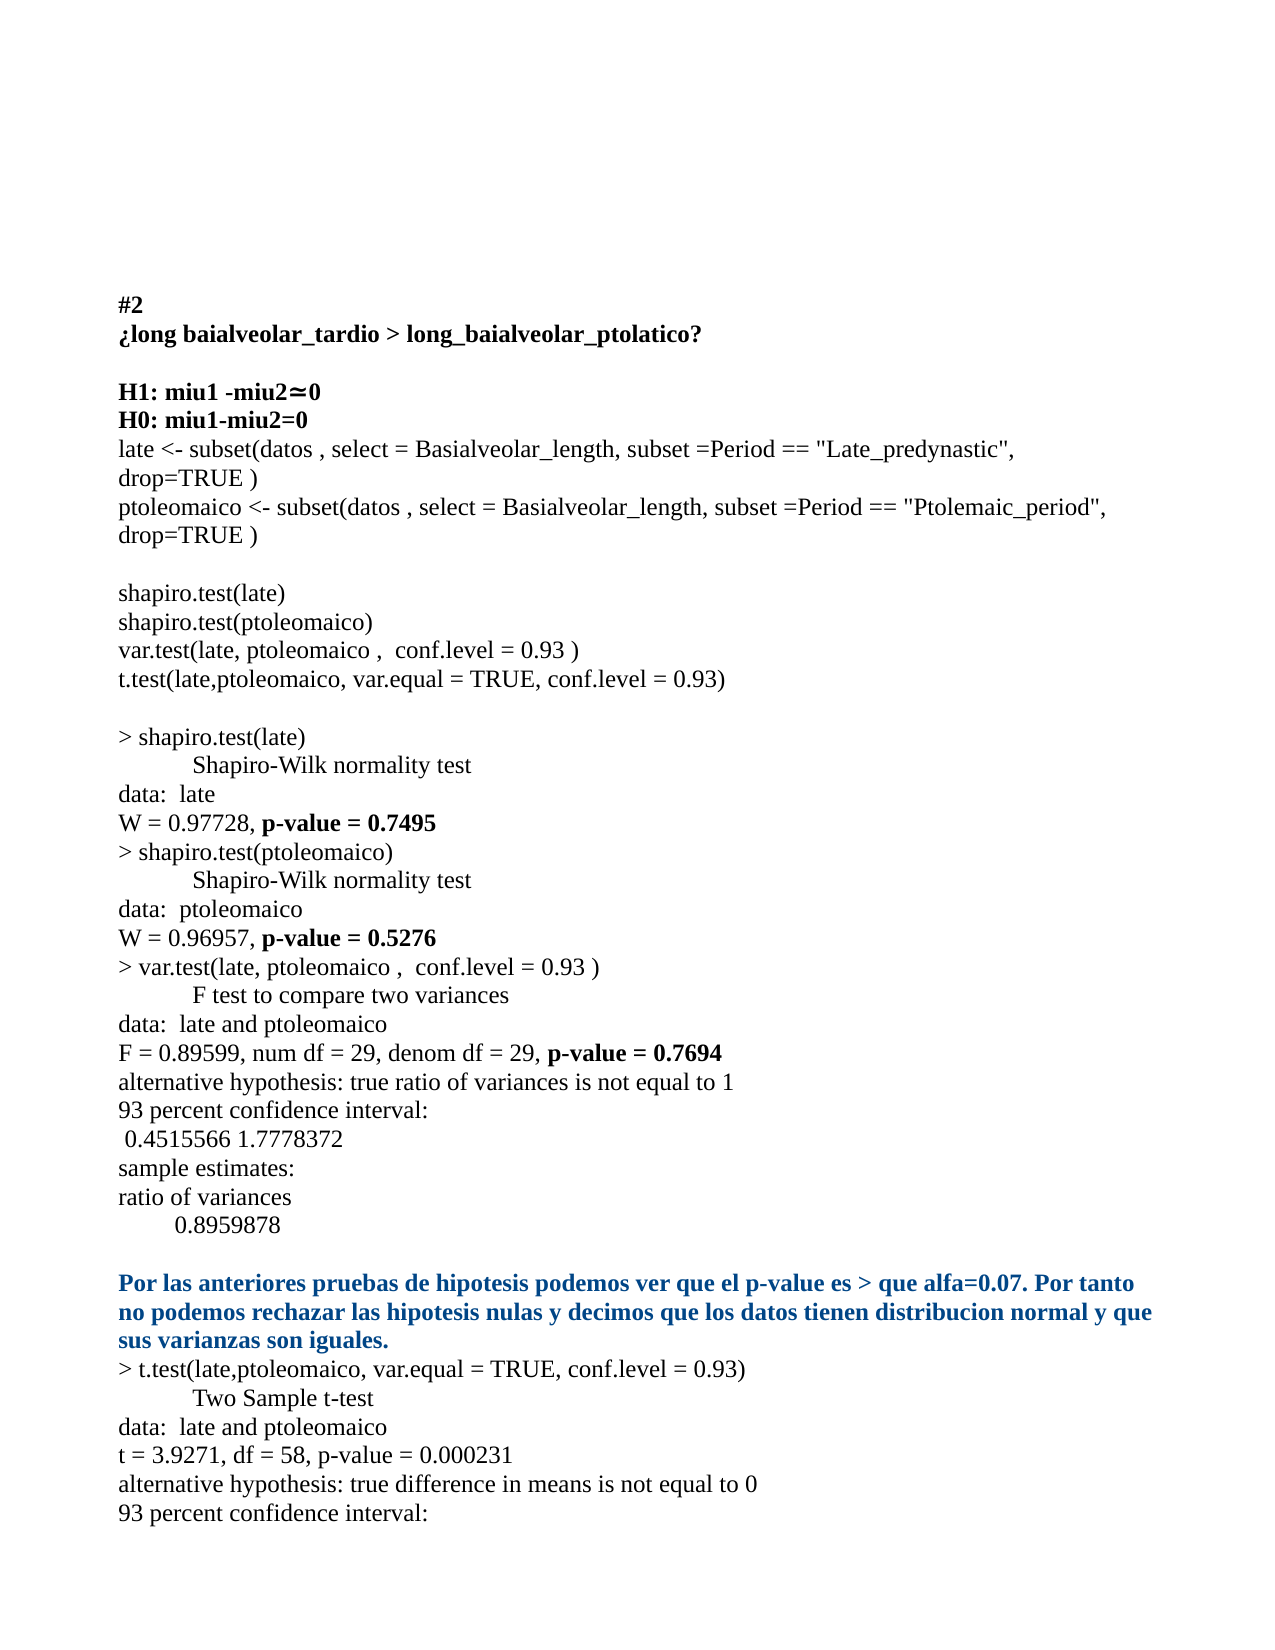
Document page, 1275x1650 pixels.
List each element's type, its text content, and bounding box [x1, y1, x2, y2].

text F test to compare two variances [118, 981, 1157, 1009]
text data: late [118, 779, 1157, 808]
text Two Sample t-test [118, 1383, 1157, 1412]
text 93 percent confidence interval: [118, 1498, 1157, 1527]
text data: late and ptoleomaico [118, 1412, 1157, 1441]
text > var.test(late, ptoleomaico , conf.level = 0.93 ) [118, 952, 1157, 981]
text sample estimates: [118, 1153, 1157, 1182]
text shapiro.test(late) [118, 578, 1157, 607]
text H1: miu1 -miu2≃0 [118, 377, 1157, 406]
text 0.8959878 [118, 1211, 1157, 1239]
text data: ptoleomaico [118, 894, 1157, 923]
text W = 0.96957, p-value = 0.5276 [118, 923, 1157, 952]
text Por las anteriores pruebas de hipotesis podemos ver que el p-value es > que alfa=0.07. Por tanto no podemos rechazar las hipotesis nulas y decimos que los datos tienen distribucion normal y que sus varianzas son iguales. [118, 1268, 1157, 1354]
text W = 0.97728, p-value = 0.7495 [118, 808, 1157, 837]
text shapiro.test(ptoleomaico) [118, 607, 1157, 636]
text > shapiro.test(ptoleomaico) [118, 837, 1157, 866]
text late <- subset(datos , select = Basialveolar_length, subset =Period == "Late_predynastic", drop=TRUE ) [118, 434, 1157, 492]
text H0: miu1-miu2=0 [118, 406, 1157, 434]
text t = 3.9271, df = 58, p-value = 0.000231 [118, 1441, 1157, 1469]
text F = 0.89599, num df = 29, denom df = 29, p-value = 0.7694 [118, 1038, 1157, 1067]
text alternative hypothesis: true ratio of variances is not equal to 1 [118, 1067, 1157, 1096]
text > shapiro.test(late) [118, 722, 1157, 751]
text 93 percent confidence interval: [118, 1096, 1157, 1124]
text ¿long baialveolar_tardio > long_baialveolar_ptolatico? [118, 319, 1157, 348]
text 0.4515566 1.7778372 [118, 1124, 1157, 1153]
text data: late and ptoleomaico [118, 1009, 1157, 1038]
text Shapiro-Wilk normality test [118, 751, 1157, 779]
text #2 [118, 291, 1157, 319]
text > t.test(late,ptoleomaico, var.equal = TRUE, conf.level = 0.93) [118, 1354, 1157, 1383]
text t.test(late,ptoleomaico, var.equal = TRUE, conf.level = 0.93) [118, 664, 1157, 693]
text ptoleomaico <- subset(datos , select = Basialveolar_length, subset =Period == "Ptolemaic_period", drop=TRUE ) [118, 492, 1157, 549]
text alternative hypothesis: true difference in means is not equal to 0 [118, 1469, 1157, 1498]
text Shapiro-Wilk normality test [118, 866, 1157, 894]
text var.test(late, ptoleomaico , conf.level = 0.93 ) [118, 636, 1157, 664]
text ratio of variances [118, 1182, 1157, 1211]
